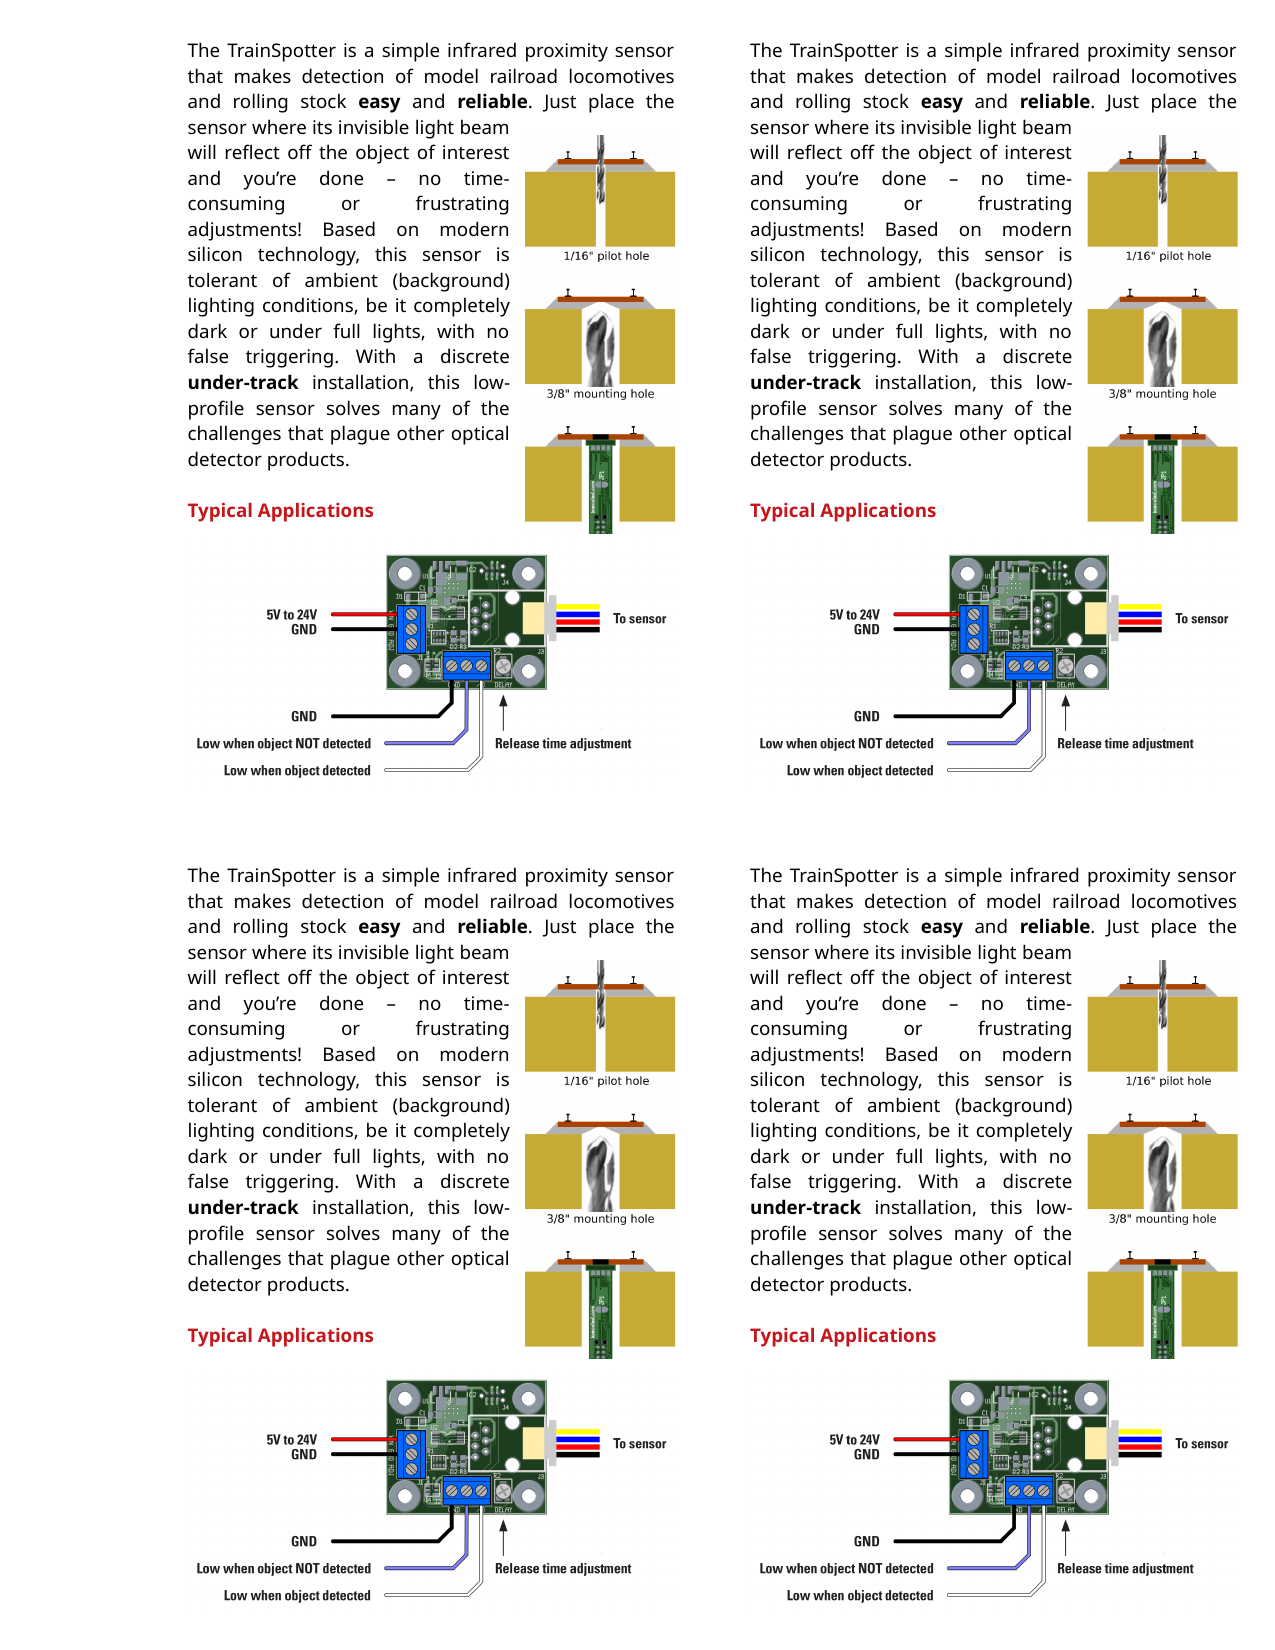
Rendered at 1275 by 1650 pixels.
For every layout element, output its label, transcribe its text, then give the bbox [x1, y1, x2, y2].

text ● Activate grade crossing signals [187, 1347, 675, 1368]
picture [525, 960, 675, 1359]
picture [1087, 960, 1238, 1359]
text Typical Applications [750, 497, 1087, 522]
text The TrainSpotter is a simple infrared proximity sensor that makes detection of model railroad locomotives and rolling stock easy and reliable. Just place the sensor where its invisible light beam will reflect off the object of interest and you’re done – no time-consuming or frustrating adjustments! Based on modern silicon technology, this sensor is tolerant of ambient (background) lighting conditions, be it completely dark or under full lights, with no false triggering. With a discrete under-track installation, this low-profile sensor solves many of the challenges that plague other optical detector products. [187, 37, 675, 471]
text ● Activate grade crossing signals [187, 522, 675, 543]
text The TrainSpotter is a simple infrared proximity sensor that makes detection of model railroad locomotives and rolling stock easy and reliable. Just place the sensor where its invisible light beam will reflect off the object of interest and you’re done – no time-consuming or frustrating adjustments! Based on modern silicon technology, this sensor is tolerant of ambient (background) lighting conditions, be it completely dark or under full lights, with no false triggering. With a discrete under-track installation, this low-profile sensor solves many of the challenges that plague other optical detector products. [187, 862, 675, 1296]
text ● Activate grade crossing signals [750, 1347, 1237, 1368]
picture [750, 543, 1238, 788]
text Typical Applications [187, 497, 525, 522]
text The TrainSpotter is a simple infrared proximity sensor that makes detection of model railroad locomotives and rolling stock easy and reliable. Just place the sensor where its invisible light beam will reflect off the object of interest and you’re done – no time-consuming or frustrating adjustments! Based on modern silicon technology, this sensor is tolerant of ambient (background) lighting conditions, be it completely dark or under full lights, with no false triggering. With a discrete under-track installation, this low-profile sensor solves many of the challenges that plague other optical detector products. [750, 862, 1237, 1296]
picture [187, 543, 675, 788]
picture [187, 1368, 675, 1613]
picture [1087, 135, 1238, 534]
text The TrainSpotter is a simple infrared proximity sensor that makes detection of model railroad locomotives and rolling stock easy and reliable. Just place the sensor where its invisible light beam will reflect off the object of interest and you’re done – no time-consuming or frustrating adjustments! Based on modern silicon technology, this sensor is tolerant of ambient (background) lighting conditions, be it completely dark or under full lights, with no false triggering. With a discrete under-track installation, this low-profile sensor solves many of the challenges that plague other optical detector products. [750, 37, 1237, 471]
text Typical Applications [750, 1322, 1087, 1347]
text Typical Applications [187, 1322, 525, 1347]
picture [750, 1368, 1238, 1613]
picture [525, 135, 675, 534]
text ● Activate grade crossing signals [750, 522, 1237, 543]
